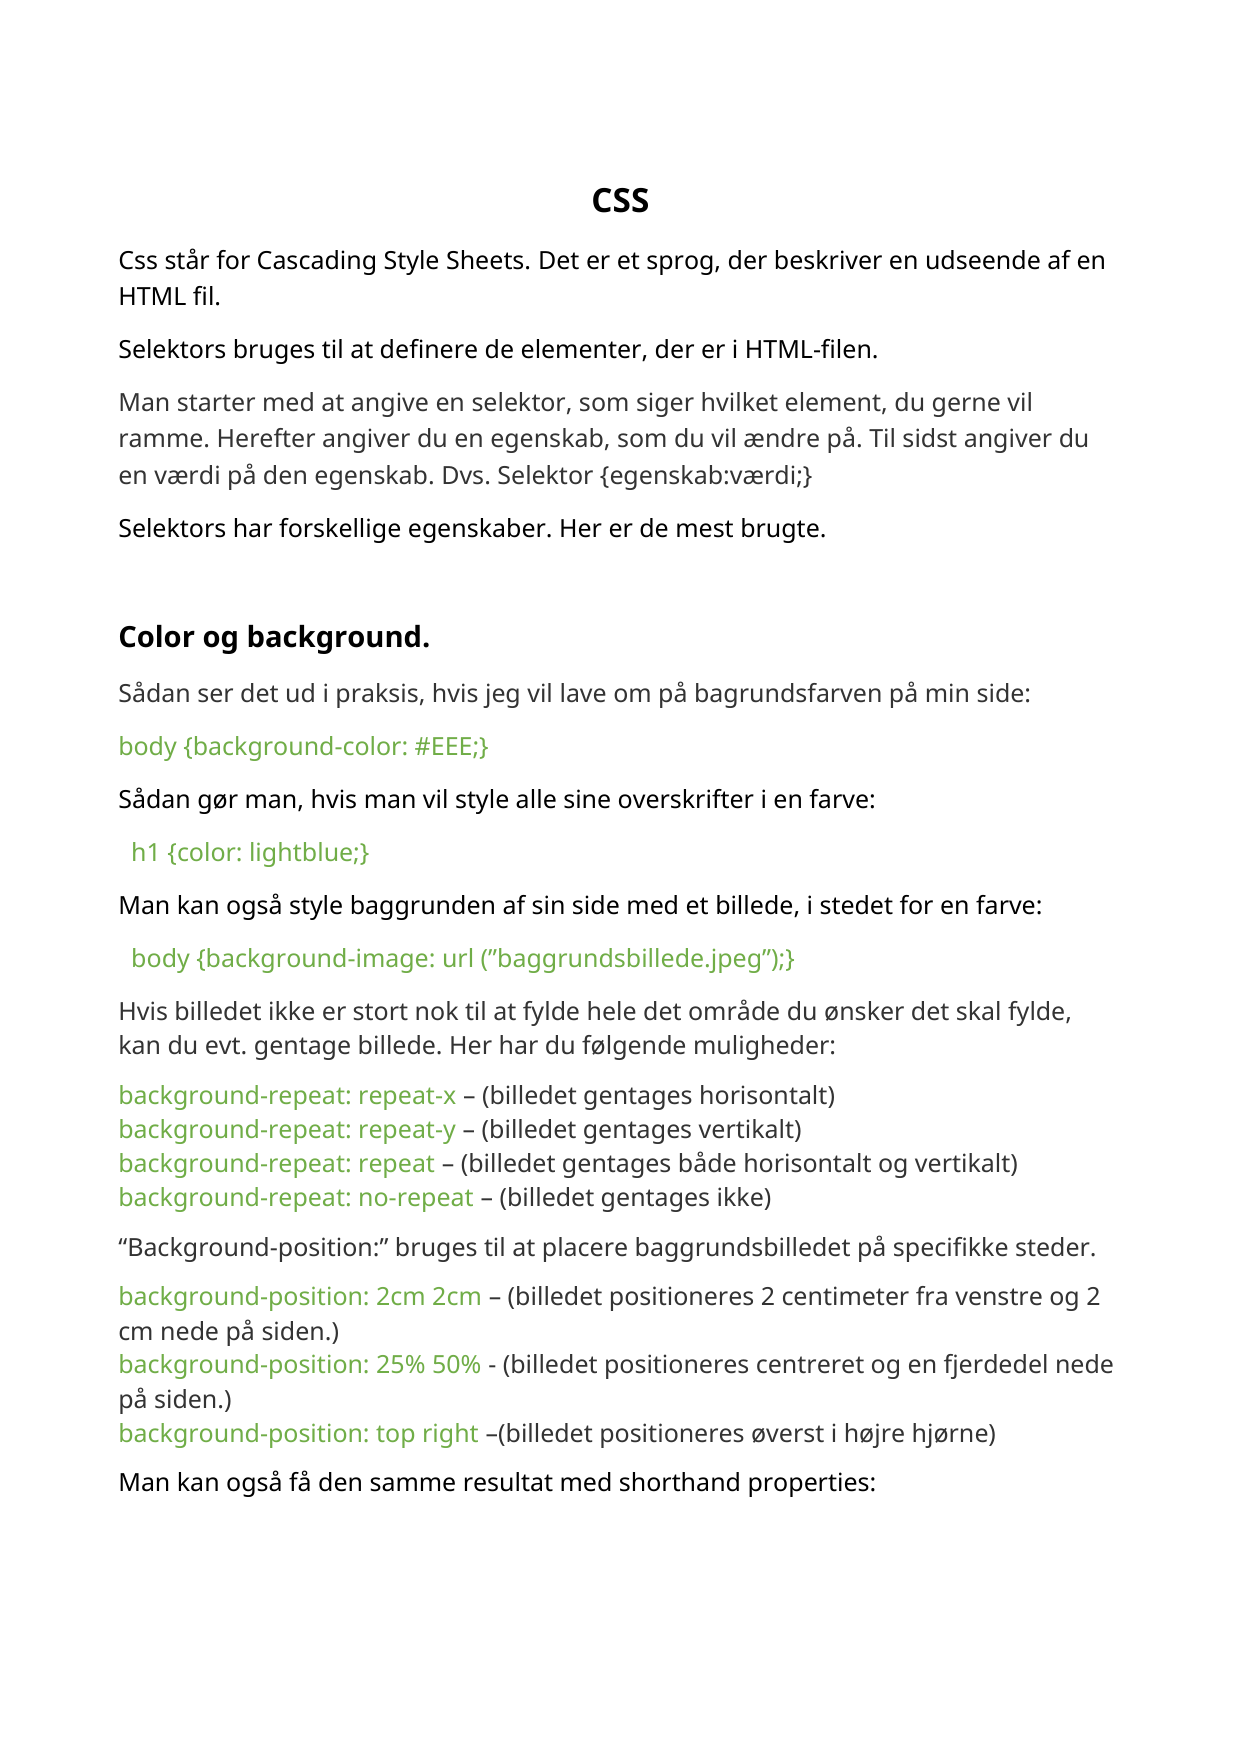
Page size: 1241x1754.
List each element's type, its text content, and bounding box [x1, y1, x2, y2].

text “Background-position:” bruges til at placere baggrundsbilledet på specifikke steder. [118, 1229, 1122, 1263]
text body {background-image: url (”baggrundsbillede.jpeg”);} [118, 941, 1122, 975]
text Hvis billedet ikke er stort nok til at fylde hele det område du ønsker det skal fylde, kan du evt. gentage billede. Her har du følgende muligheder: [118, 994, 1122, 1062]
text Man kan også få den samme resultat med shorthand properties: [118, 1465, 1122, 1499]
text Color og background. [118, 617, 1122, 656]
text Sådan ser det ud i praksis, hvis jeg vil lave om på bagrundsfarven på min side: [118, 676, 1122, 710]
text body {background-color: #EEE;} [118, 729, 1122, 763]
text background-repeat: repeat-x – (billedet gentages horisontalt) background-repeat: repeat-y – (billedet gentages vertikalt) background-repeat: repeat – (billedet gentages både horisontalt og vertikalt) background-repeat: no-repeat – (billedet gentages ikke) [118, 1077, 1122, 1214]
text Selektors har forskellige egenskaber. Her er de mest brugte. [118, 511, 1122, 544]
text h1 {color: lightblue;} [118, 835, 1122, 869]
text Css står for Cascading Style Sheets. Det er et sprog, der beskriver en udseende af en HTML fil. [118, 242, 1122, 313]
text Man starter med at angive en selektor, som siger hvilket element, du gerne vil ramme. Herefter angiver du en egenskab, som du vil ændre på. Til sidst angiver du en værdi på den egenskab. Dvs. Selektor {egenskab:værdi;} [118, 385, 1122, 492]
text CSS [118, 177, 1122, 223]
text background-position: 2cm 2cm – (billedet positioneres 2 centimeter fra venstre og 2 cm nede på siden.) background-position: 25% 50% - (billedet positioneres centreret og en fjerdedel nede på siden.) background-position: top right –(billedet positioneres øverst i højre hjørne) [118, 1279, 1122, 1449]
text Sådan gør man, hvis man vil style alle sine overskrifter i en farve: [118, 782, 1122, 816]
text Man kan også style baggrunden af sin side med et billede, i stedet for en farve: [118, 888, 1122, 922]
text Selektors bruges til at definere de elementer, der er i HTML-filen. [118, 332, 1122, 366]
